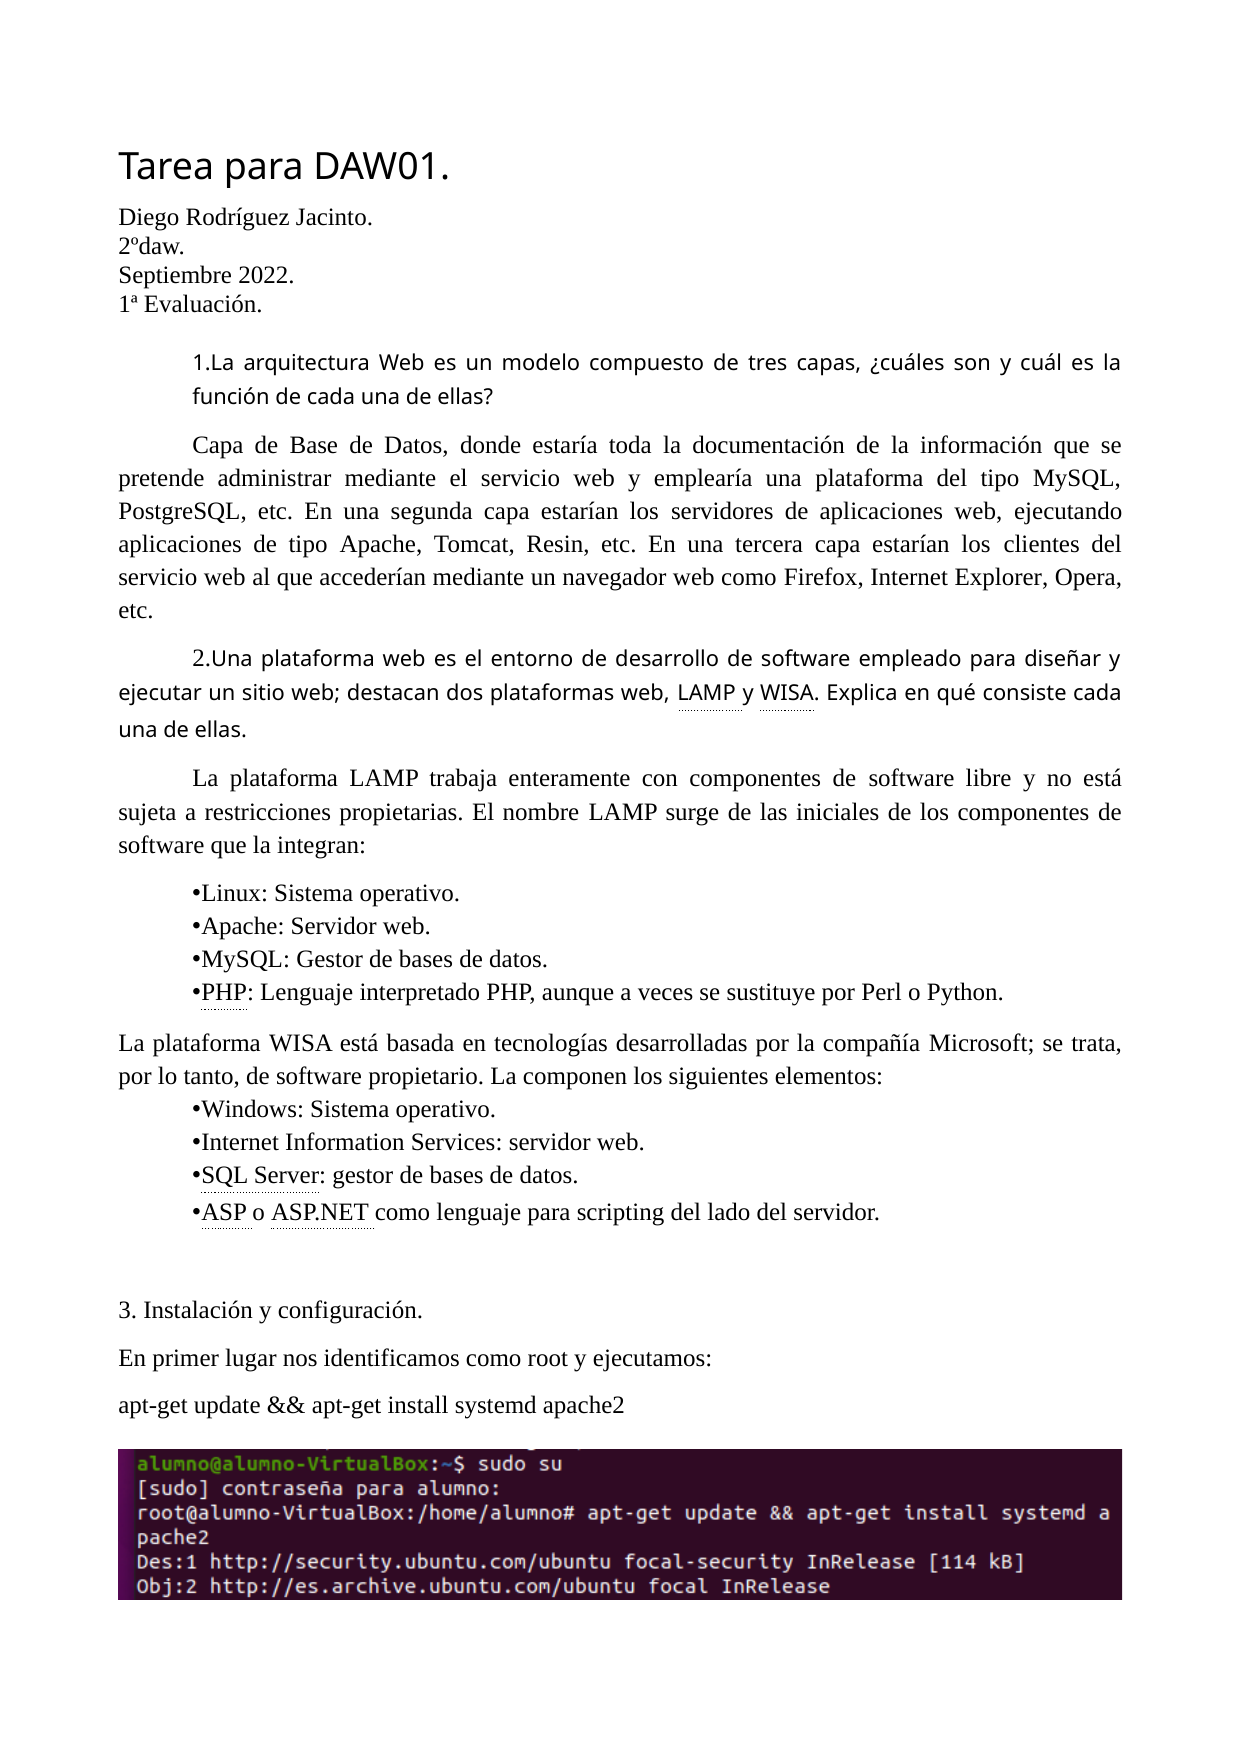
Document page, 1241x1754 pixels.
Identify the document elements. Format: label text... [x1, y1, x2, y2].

list SQL Server: gestor de bases de datos. [118, 1160, 1122, 1192]
list Windows: Sistema operativo. [118, 1094, 1122, 1123]
list MySQL: Gestor de bases de datos. [118, 944, 1122, 973]
text 2.Una plataforma web es el entorno de desarrollo de software empleado para diseñar y ejecutar un sitio web; destacan dos plataformas web, LAMP y WISA. Explica en qué consiste cada una de ellas. [118, 643, 1122, 744]
list Apache: Servidor web. [118, 911, 1122, 940]
text La plataforma WISA está basada en tecnologías desarrolladas por la compañía Microsoft; se trata, por lo tanto, de software propietario. La componen los siguientes elementos: [118, 1028, 1122, 1090]
list La arquitectura Web es un modelo compuesto de tres capas, ¿cuáles son y cuál es la función de cada una de ellas? [118, 347, 1122, 411]
text La plataforma LAMP trabaja enteramente con componentes de software libre y no está sujeta a restricciones propietarias. El nombre LAMP surge de las iniciales de los componentes de software que la integran: [118, 763, 1122, 859]
list Internet Information Services: servidor web. [118, 1127, 1122, 1156]
text 3. Instalación y configuración. [118, 1295, 1122, 1324]
picture [118, 1449, 1123, 1600]
text En primer lugar nos identificamos como root y ejecutamos: [118, 1343, 1122, 1372]
list Linux: Sistema operativo. [118, 878, 1122, 907]
text Capa de Base de Datos, donde estaría toda la documentación de la información que se pretende administrar mediante el servicio web y emplearía una plataforma del tipo MySQL, PostgreSQL, etc. En una segunda capa estarían los servidores de aplicaciones web, ejecutando aplicaciones de tipo Apache, Tomcat, Resin, etc. En una tercera capa estarían los clientes del servicio web al que accederían mediante un navegador web como Firefox, Internet Explorer, Opera, etc. [118, 430, 1122, 624]
text apt-get update && apt-get install systemd apache2 [118, 1390, 1122, 1419]
list ASP o ASP.NET como lenguaje para scripting del lado del servidor. [118, 1197, 1122, 1228]
list PHP: Lenguaje interpretado PHP, aunque a veces se sustituye por Perl o Python. [118, 977, 1122, 1009]
